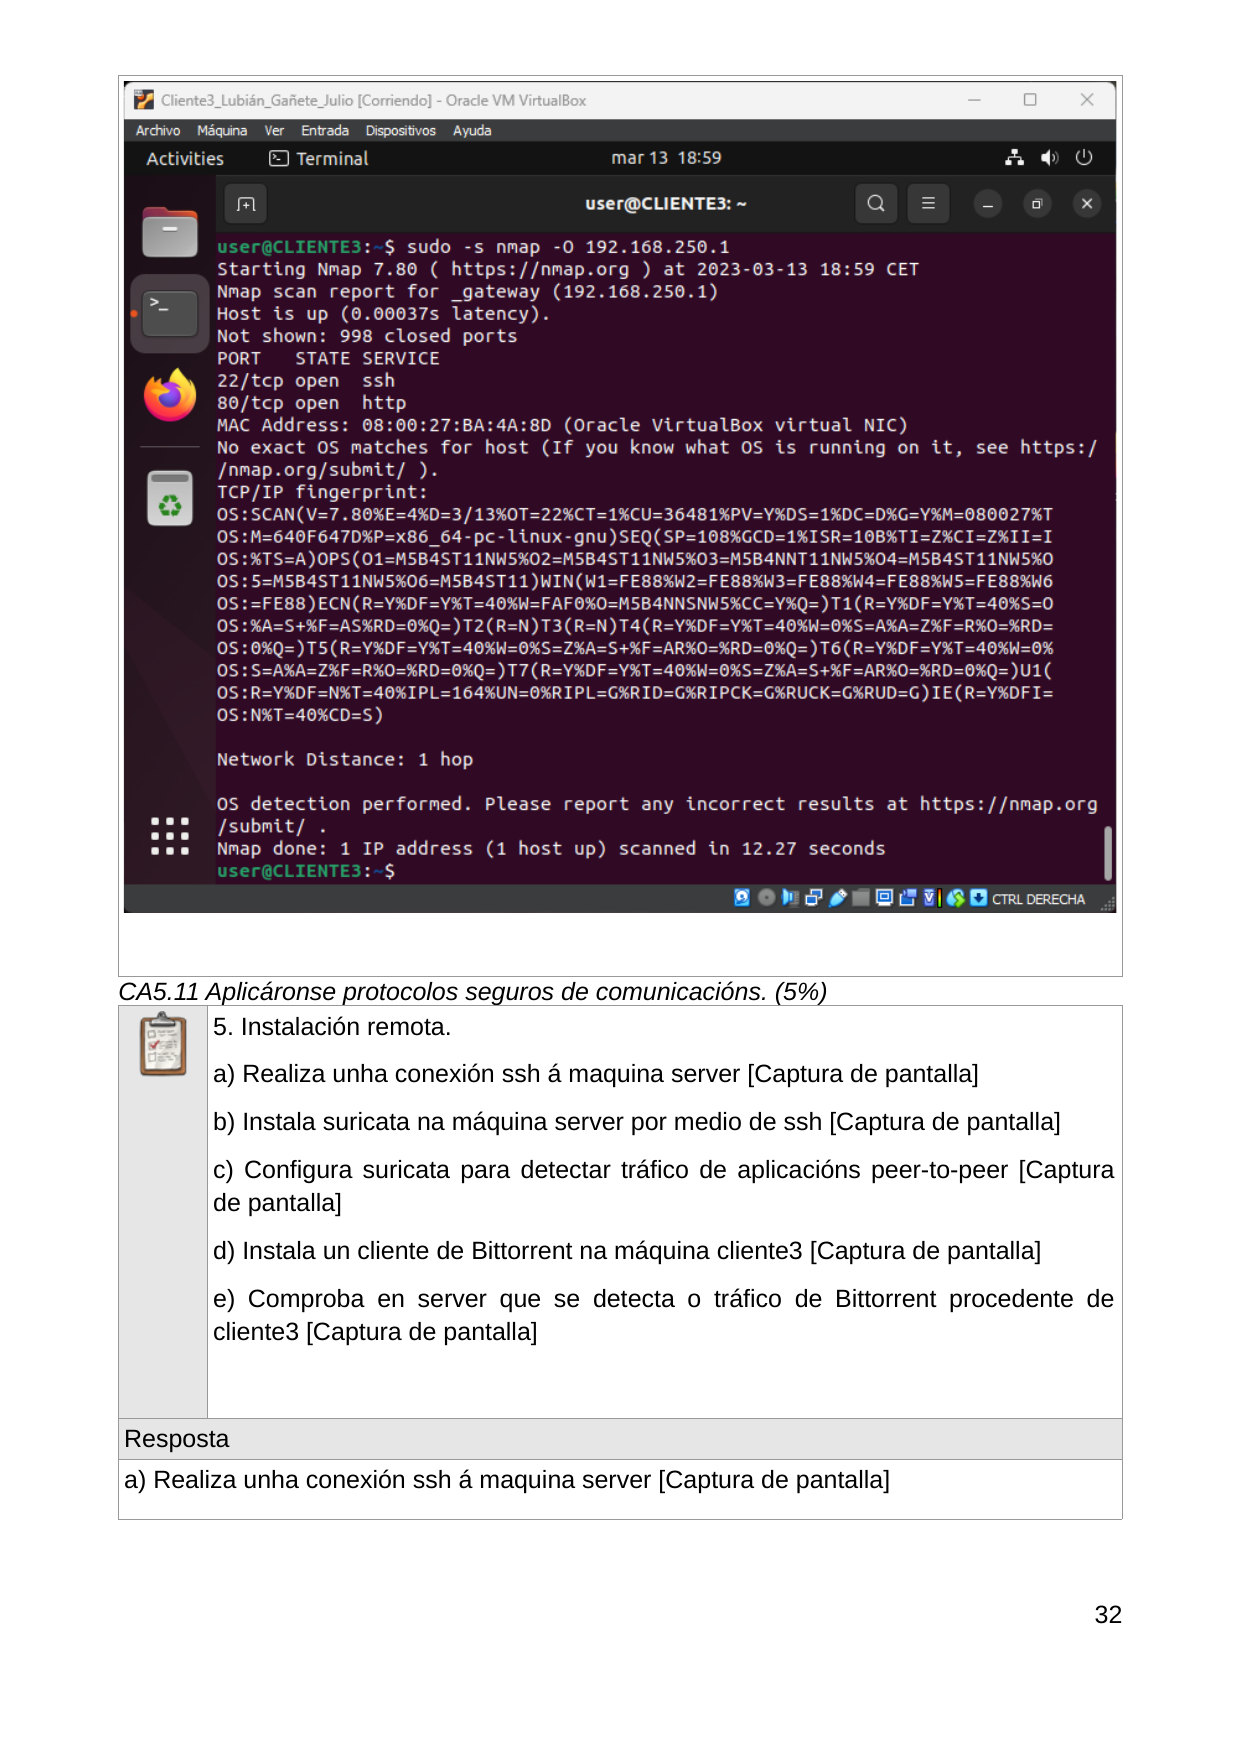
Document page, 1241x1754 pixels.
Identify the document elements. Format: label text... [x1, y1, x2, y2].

table_header [119, 1006, 207, 1418]
table_header 5. Instalación remota. a) Realiza unha conexión ssh á maquina server [Captura de pantalla] b) Instala suricata na máquina server por medio de ssh [Captura de pantalla] c) Configura suricata para detectar tráfico de aplicacións peer-to-peer [Captura de pantalla] d) Instala un cliente de Bittorrent na máquina cliente3 [Captura de pantalla] e) Comproba en server que se detecta o tráfico de Bittorrent procedente de cliente3 [Captura de pantalla] [208, 1006, 1122, 1418]
text CA5.11 Aplicáronse protocolos seguros de comunicacións. (5%) [118, 977, 1122, 1005]
table_cell a) Realiza unha conexión ssh á maquina server [Captura de pantalla] [119, 1460, 1122, 1519]
table_cell Resposta [119, 1419, 1122, 1459]
table_cell [119, 76, 1122, 976]
